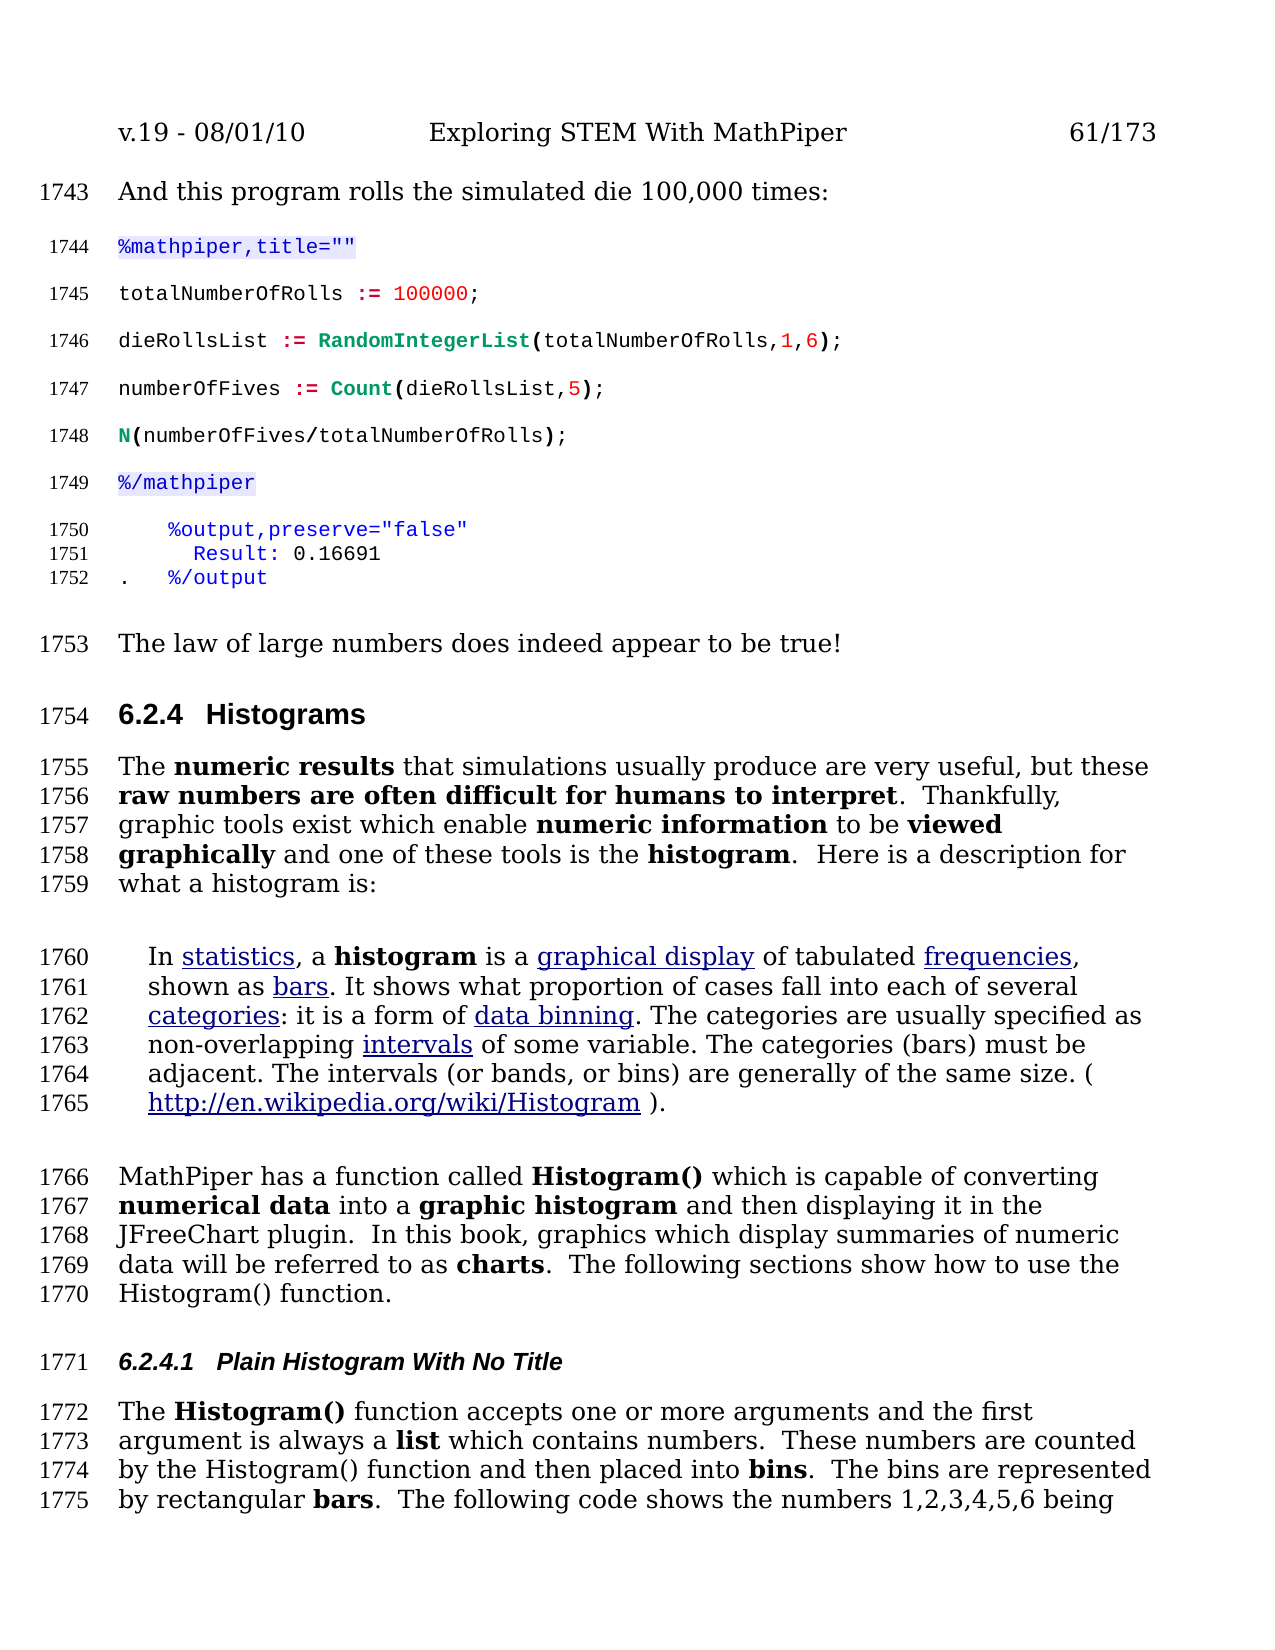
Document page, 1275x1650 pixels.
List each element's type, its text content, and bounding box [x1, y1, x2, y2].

subtitle Histograms [118, 697, 1157, 731]
text numberOfFives := Count(dieRollsList,5); [118, 377, 1157, 401]
text dieRollsList := RandomIntegerList(totalNumberOfRolls,1,6); [118, 330, 1157, 354]
text %output,preserve="false" [118, 519, 1157, 543]
text And this program rolls the simulated die 100,000 times: [118, 177, 1157, 206]
subtitle Plain Histogram With No Title [118, 1347, 1157, 1376]
text MathPiper has a function called Histogram() which is capable of converting numerical data into a graphic histogram and then displaying it in the JFreeChart plugin. In this book, graphics which display summaries of numeric data will be referred to as charts. The following sections show how to use the Histogram() function. [118, 1162, 1157, 1308]
text . %/output [118, 567, 1157, 590]
text Result: 0.16691 [118, 543, 1157, 567]
text %mathpiper,title="" [118, 236, 1157, 259]
text The Histogram() function accepts one or more arguments and the first argument is always a list which contains numbers. These numbers are counted by the Histogram() function and then placed into bins. The bins are represented by rectangular bars. The following code shows the numbers 1,2,3,4,5,6 being [118, 1397, 1157, 1514]
text The numeric results that simulations usually produce are very useful, but these raw numbers are often difficult for humans to interpret. Thankfully, graphic tools exist which enable numeric information to be viewed graphically and one of these tools is the histogram. Here is a description for what a histogram is: [118, 751, 1157, 898]
text %/mathpiper [118, 472, 1157, 496]
text In statistics, a histogram is a graphical display of tabulated frequencies, shown as bars. It shows what proportion of cases fall into each of several categories: it is a form of data binning. The categories are usually specified as non-overlapping intervals of some variable. The categories (bars) must be adjacent. The intervals (or bands, or bins) are generally of the same size. ( http://en.wikipedia.org/wiki/Histogram ). [148, 942, 1157, 1117]
text The law of large numbers does indeed appear to be true! [118, 629, 1157, 658]
text N(numberOfFives/totalNumberOfRolls); [118, 425, 1157, 448]
text totalNumberOfRolls := 100000; [118, 283, 1157, 307]
